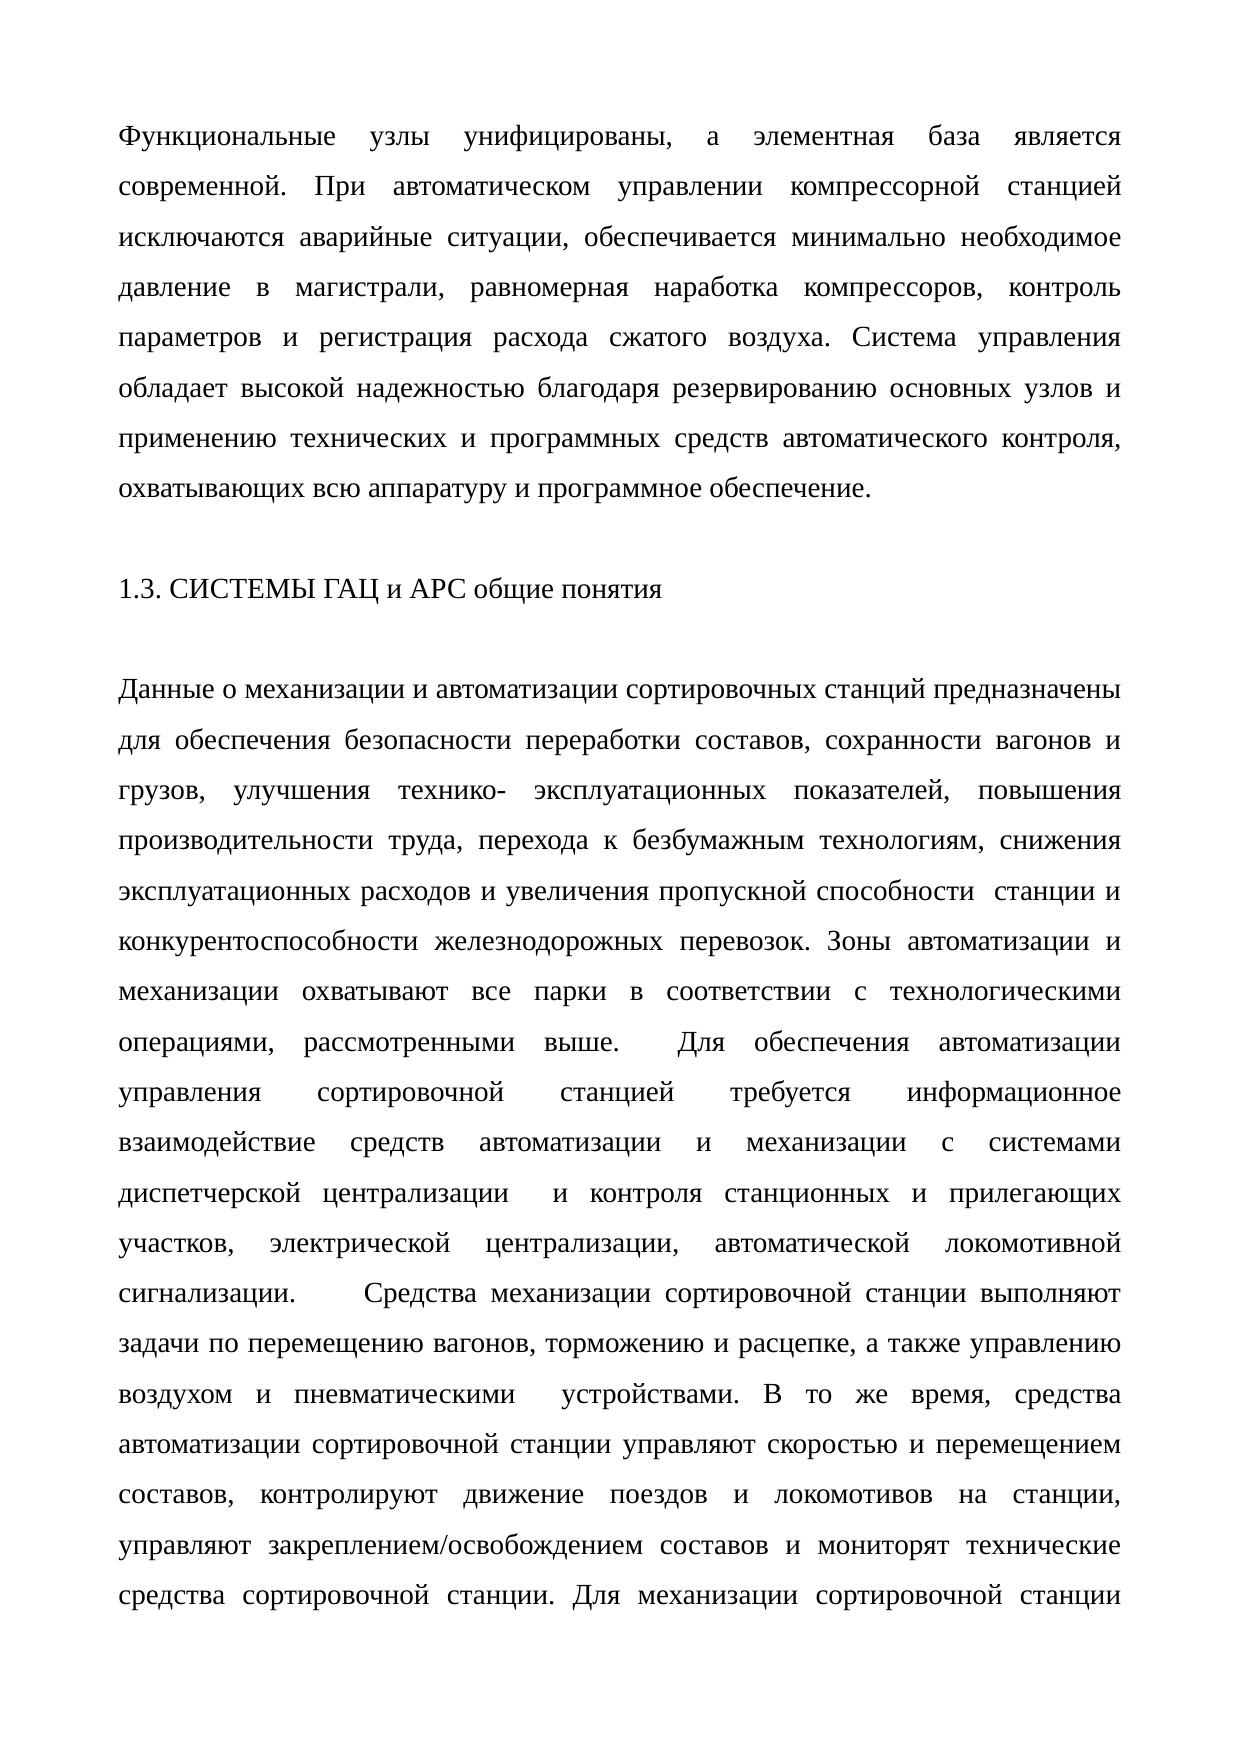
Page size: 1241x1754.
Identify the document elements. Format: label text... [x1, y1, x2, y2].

text 1.3. СИСТЕМЫ ГАЦ и АРС общие понятия [118, 571, 1122, 604]
text Данные о механизации и автоматизации сортировочных станций предназначены для обеспечения безопасности переработки составов, сохранности вагонов и грузов, улучшения технико- эксплуатационных показателей, повышения производительности труда, перехода к безбумажным технологиям, снижения эксплуатационных расходов и увеличения пропускной способности станции и конкурентоспособности железнодорожных перевозок. Зоны автоматизации и механизации охватывают все парки в соответствии с технологическими операциями, рассмотренными выше. Для обеспечения автоматизации управления сортировочной станцией требуется информационное взаимодействие средств автоматизации и механизации с системами диспетчерской централизации и контроля станционных и прилегающих участков, электрической централизации, автоматической локомотивной сигнализации. Средства механизации сортировочной станции выполняют задачи по перемещению вагонов, торможению и расцепке, а также управлению воздухом и пневматическими устройствами. В то же время, средства автоматизации сортировочной станции управляют скоростью и перемещением составов, контролируют движение поездов и локомотивов на станции, управляют закреплением/освобождением составов и мониторят технические средства сортировочной станции. Для механизации сортировочной станции [118, 672, 1122, 1611]
text Функциональные узлы унифицированы, а элементная база является современной. При автоматическом управлении компрессорной станцией исключаются аварийные ситуации, обеспечивается минимально необходимое давление в магистрали, равномерная наработка компрессоров, контроль параметров и регистрация расхода сжатого воздуха. Система управления обладает высокой надежностью благодаря резервированию основных узлов и применению технических и программных средств автоматического контроля, охватывающих всю аппаратуру и программное обеспечение. [118, 118, 1122, 504]
